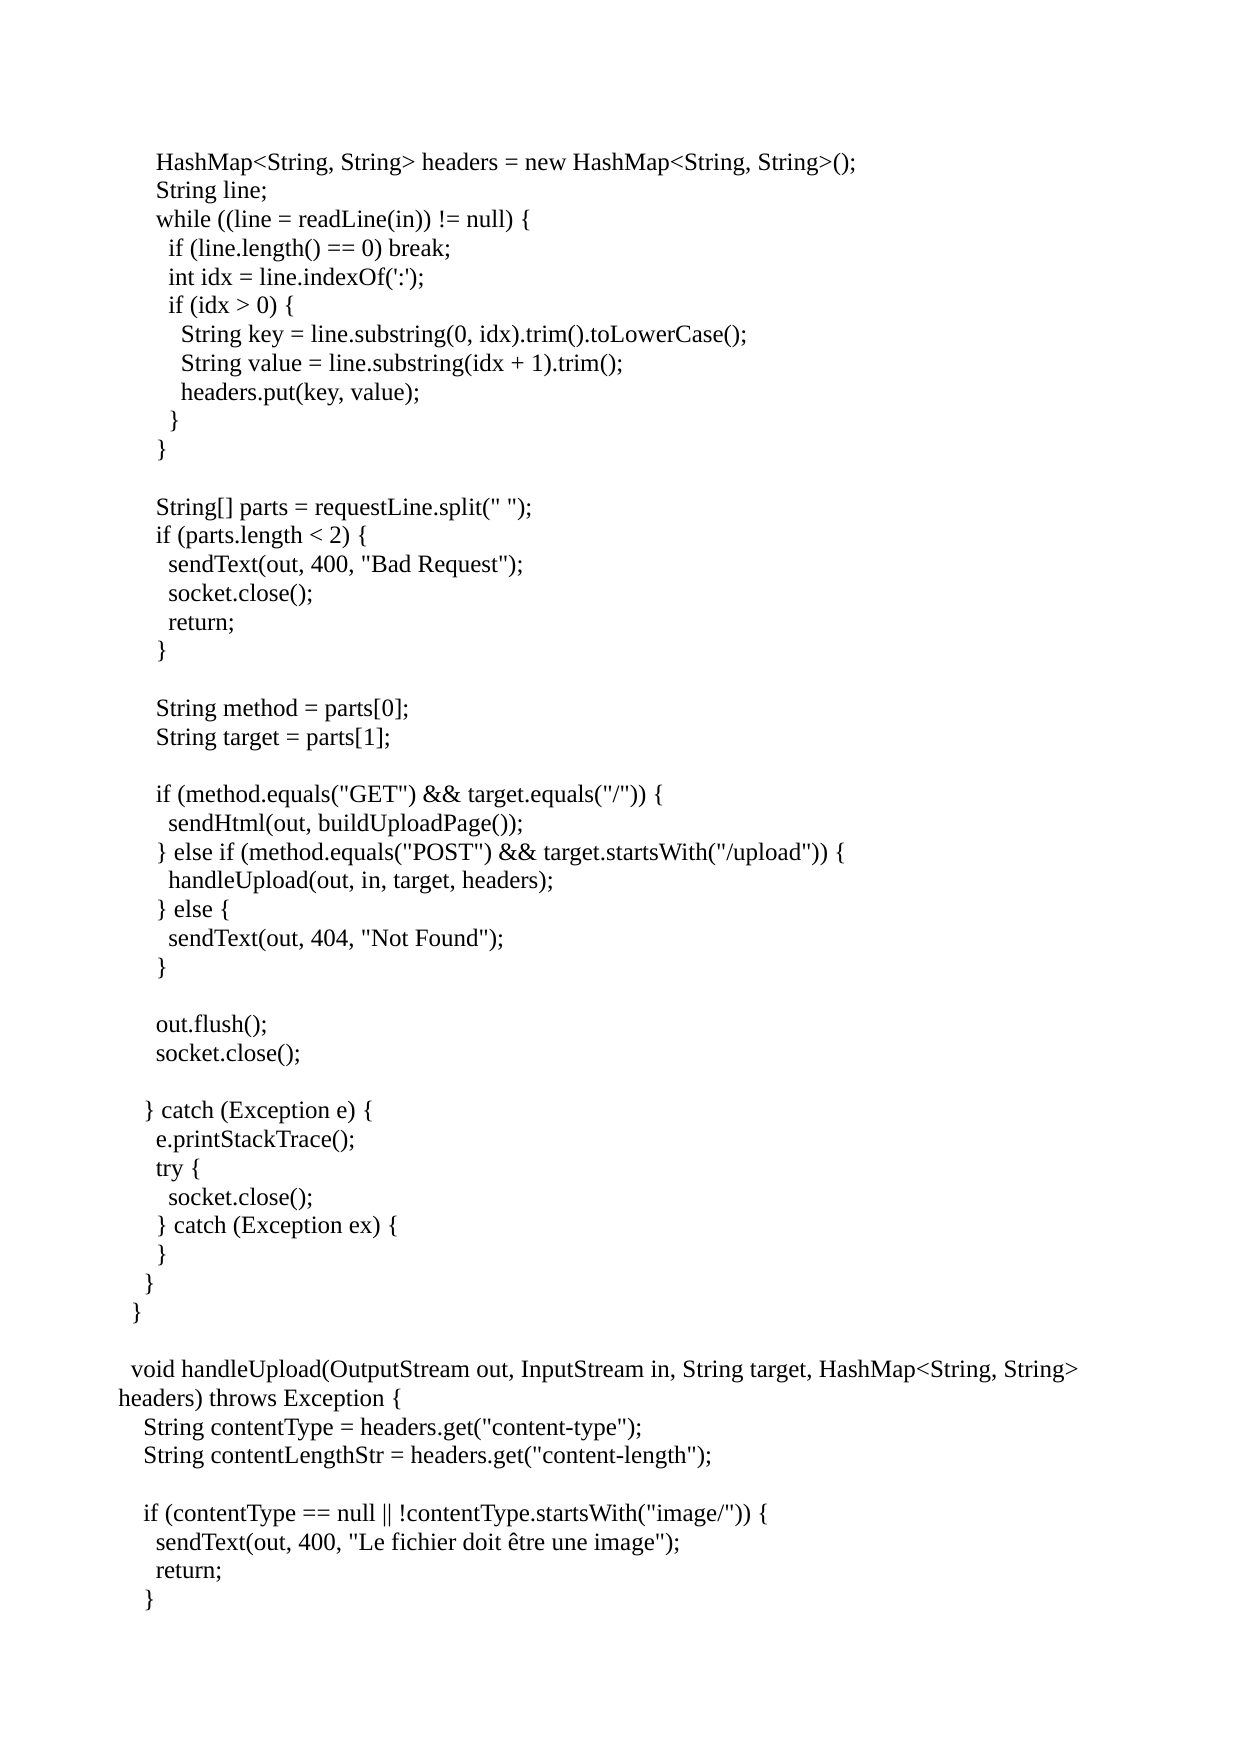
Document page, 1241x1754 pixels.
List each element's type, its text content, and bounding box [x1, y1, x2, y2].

text sendText(out, 404, "Not Found"); [118, 923, 1122, 952]
text } [118, 636, 1122, 664]
text if (method.equals("GET") && target.equals("/")) { [118, 779, 1122, 808]
text String value = line.substring(idx + 1).trim(); [118, 348, 1122, 377]
text headers.put(key, value); [118, 377, 1122, 406]
text } [118, 952, 1122, 981]
text } [118, 406, 1122, 434]
text } [118, 434, 1122, 463]
text } [118, 1297, 1122, 1326]
text int idx = line.indexOf(':'); [118, 262, 1122, 291]
text } [118, 1268, 1122, 1297]
text return; [118, 607, 1122, 636]
text socket.close(); [118, 1182, 1122, 1211]
text return; [118, 1556, 1122, 1584]
text } catch (Exception ex) { [118, 1211, 1122, 1239]
text out.flush(); [118, 1009, 1122, 1038]
text if (parts.length < 2) { [118, 521, 1122, 549]
text void handleUpload(OutputStream out, InputStream in, String target, HashMap<String, String> headers) throws Exception { [118, 1354, 1122, 1412]
text String[] parts = requestLine.split(" "); [118, 492, 1122, 521]
text sendHtml(out, buildUploadPage()); [118, 808, 1122, 837]
text } [118, 1239, 1122, 1268]
text if (line.length() == 0) break; [118, 233, 1122, 262]
text sendText(out, 400, "Bad Request"); [118, 549, 1122, 578]
text String contentLengthStr = headers.get("content-length"); [118, 1441, 1122, 1469]
text if (idx > 0) { [118, 291, 1122, 319]
text socket.close(); [118, 578, 1122, 607]
text String method = parts[0]; [118, 693, 1122, 722]
text e.printStackTrace(); [118, 1124, 1122, 1153]
text try { [118, 1153, 1122, 1182]
text socket.close(); [118, 1038, 1122, 1067]
text } else { [118, 894, 1122, 923]
text if (contentType == null || !contentType.startsWith("image/")) { [118, 1498, 1122, 1527]
text } [118, 1584, 1122, 1613]
text while ((line = readLine(in)) != null) { [118, 204, 1122, 233]
text handleUpload(out, in, target, headers); [118, 866, 1122, 894]
text String target = parts[1]; [118, 722, 1122, 751]
text } else if (method.equals("POST") && target.startsWith("/upload")) { [118, 837, 1122, 866]
text String contentType = headers.get("content-type"); [118, 1412, 1122, 1441]
text String key = line.substring(0, idx).trim().toLowerCase(); [118, 319, 1122, 348]
text HashMap<String, String> headers = new HashMap<String, String>(); [118, 147, 1122, 176]
text sendText(out, 400, "Le fichier doit être une image"); [118, 1527, 1122, 1556]
text String line; [118, 176, 1122, 204]
text } catch (Exception e) { [118, 1096, 1122, 1124]
